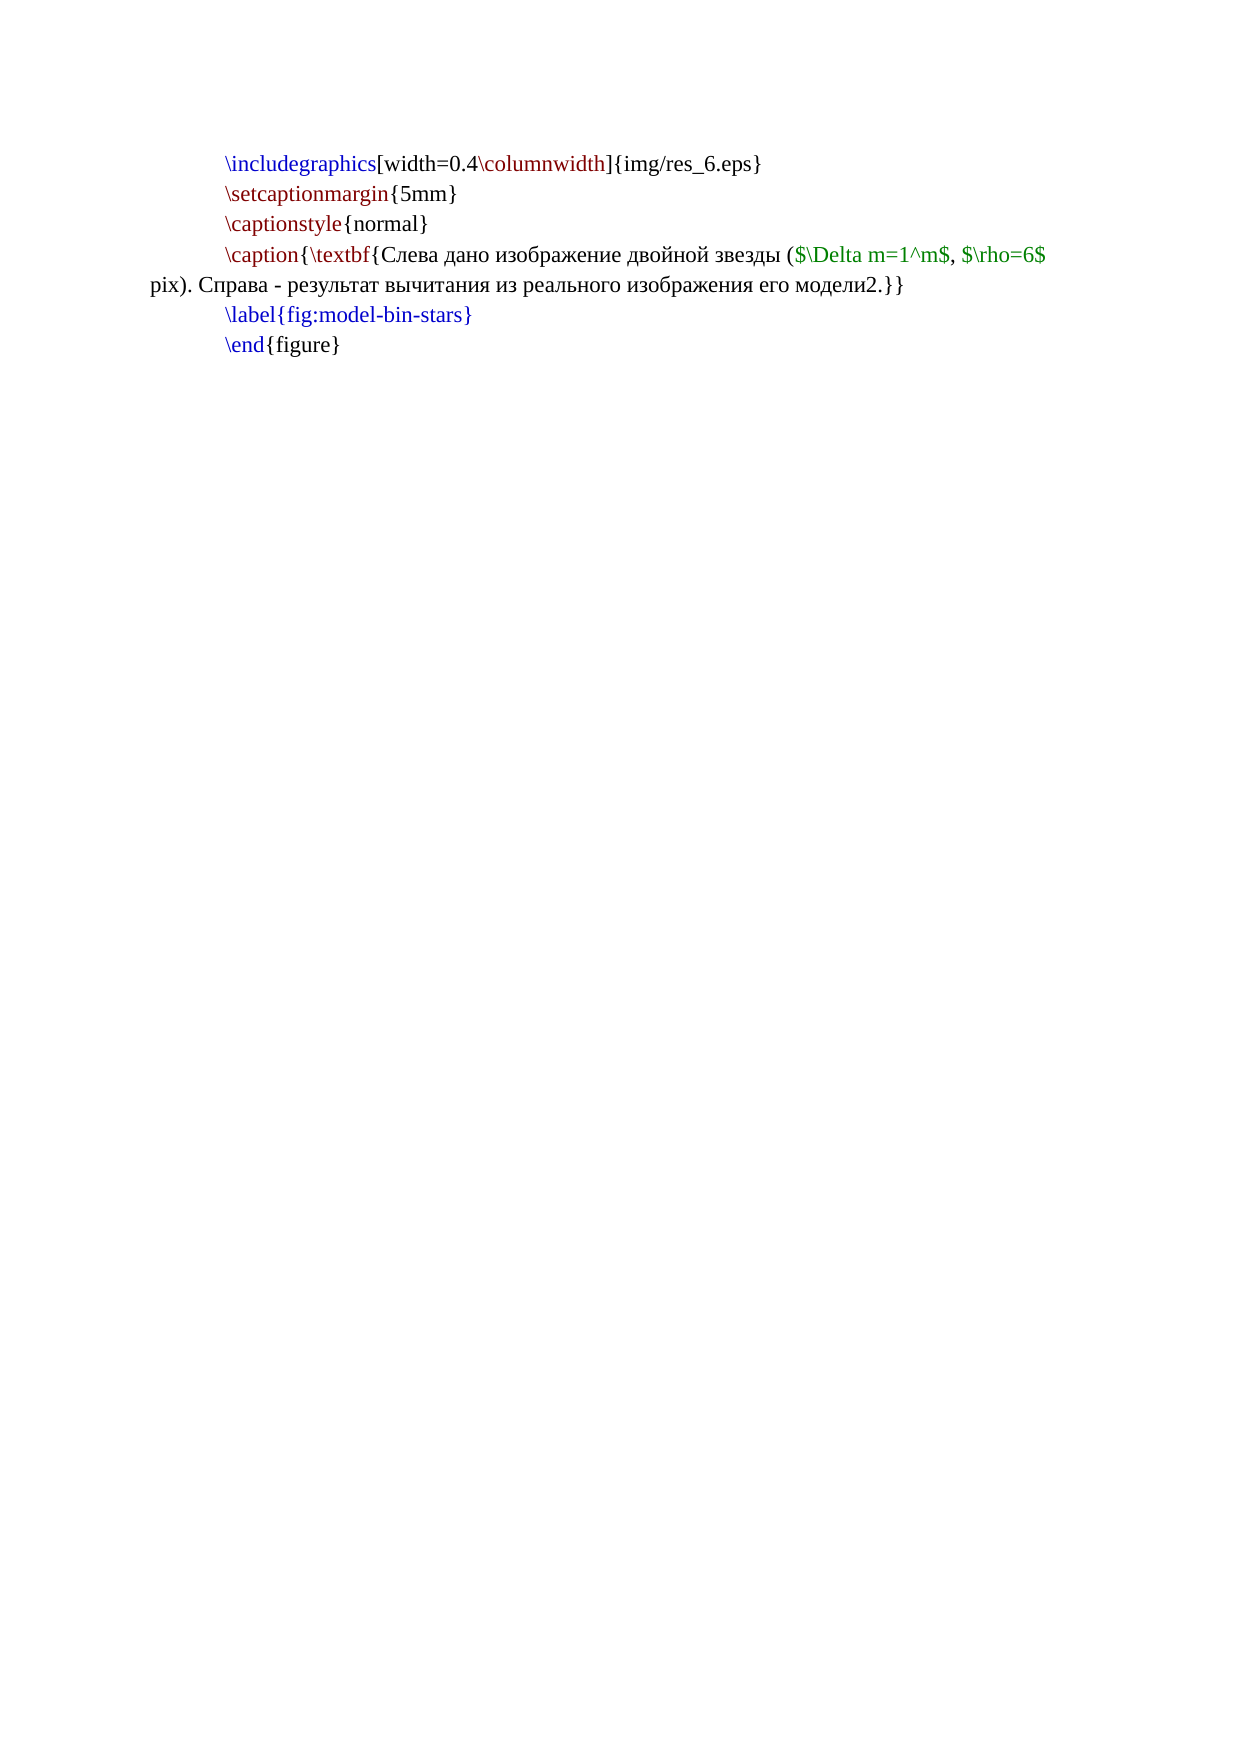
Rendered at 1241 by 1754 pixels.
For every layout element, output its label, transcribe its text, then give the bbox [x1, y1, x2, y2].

text \setcaptionmargin{5mm} [150, 180, 1090, 207]
text \label{fig:model-bin-stars} [150, 301, 1090, 327]
text \captionstyle{normal} [150, 210, 1090, 237]
text \includegraphics[width=0.4\columnwidth]{img/res_6.eps} [150, 150, 1090, 176]
text \end{figure} [150, 331, 1090, 358]
text \caption{\textbf{Слева дано изображение двойной звезды ($\Delta m=1^m$, $\rho=6$ pix). Справа - результат вычитания из реального изображения его модели2.}} [150, 241, 1090, 297]
